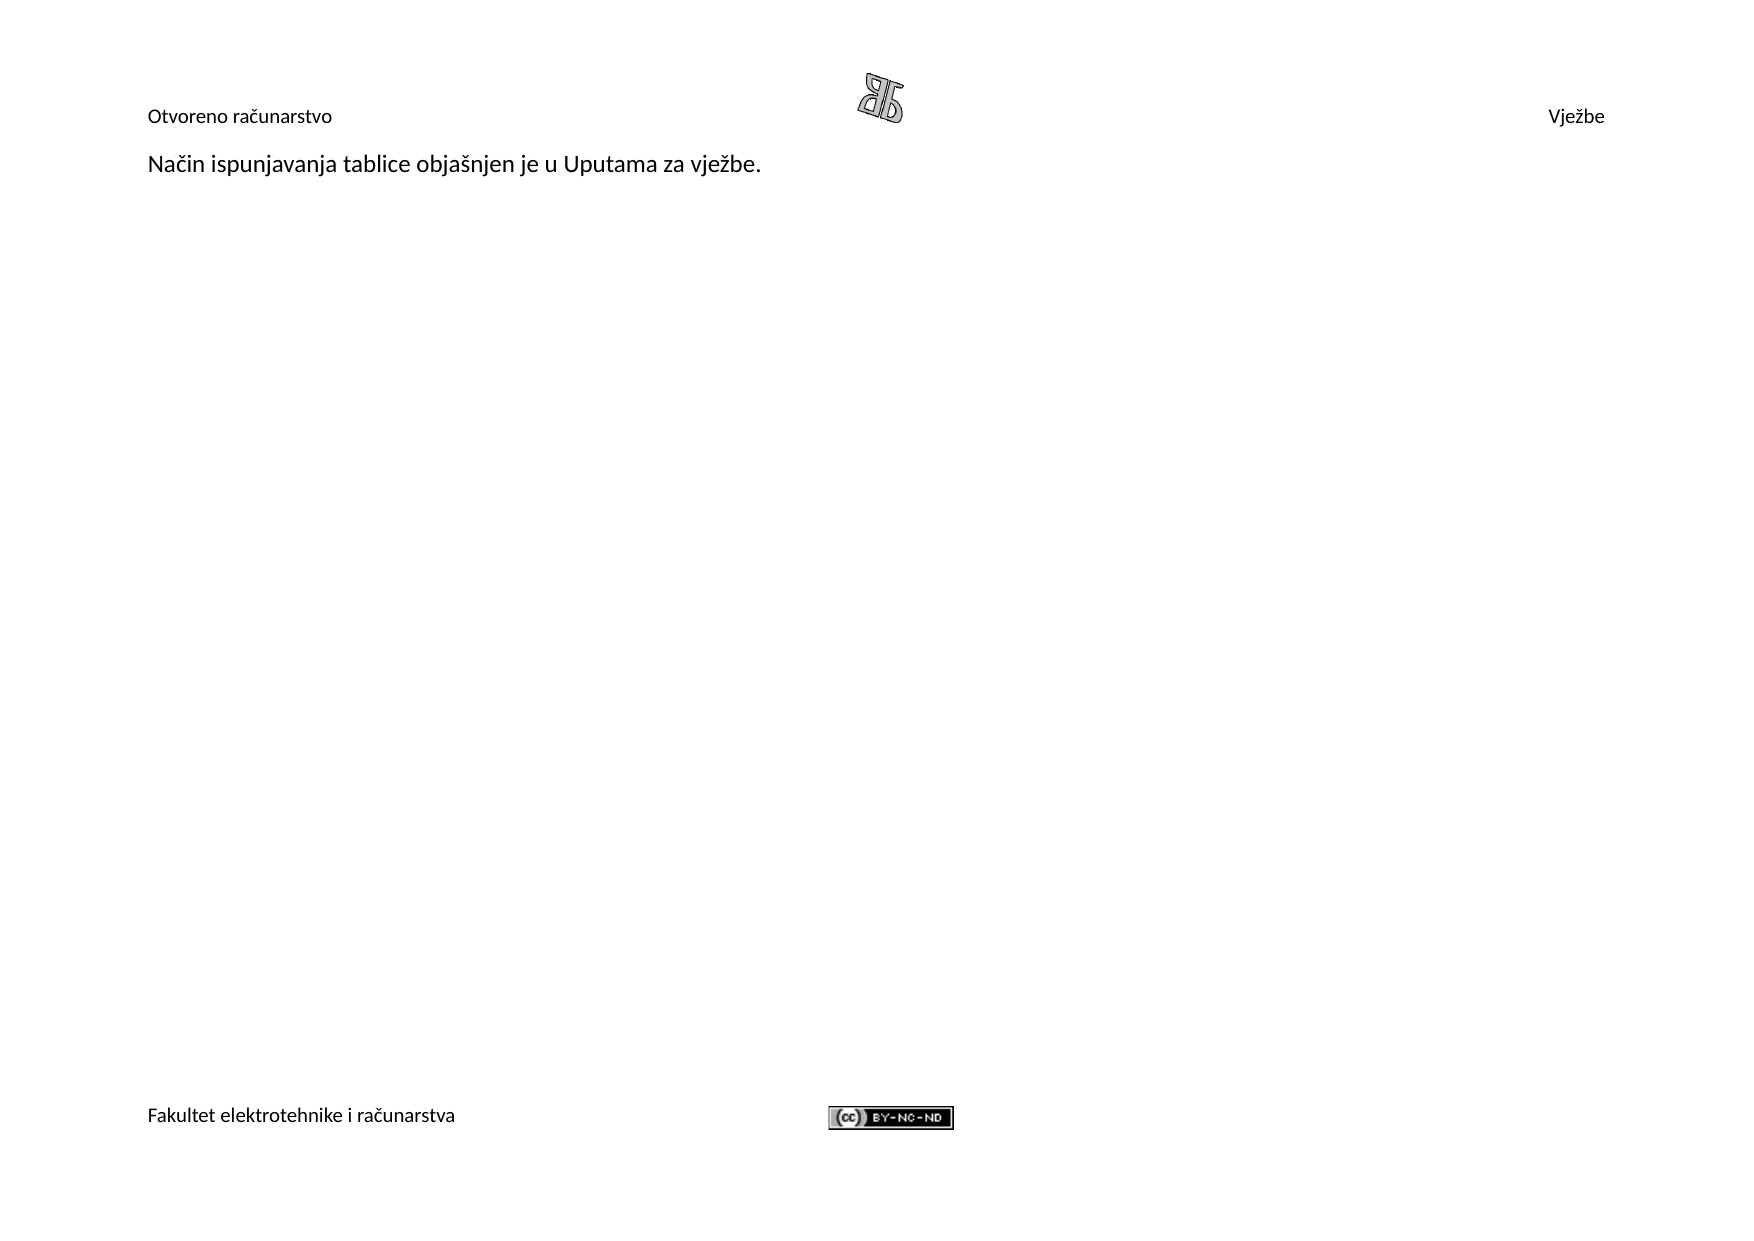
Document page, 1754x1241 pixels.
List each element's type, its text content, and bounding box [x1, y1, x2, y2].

picture [856, 73, 908, 124]
text Način ispunjavanja tablice objašnjen je u Uputama za vježbe. [148, 148, 1606, 178]
picture [828, 1106, 954, 1130]
